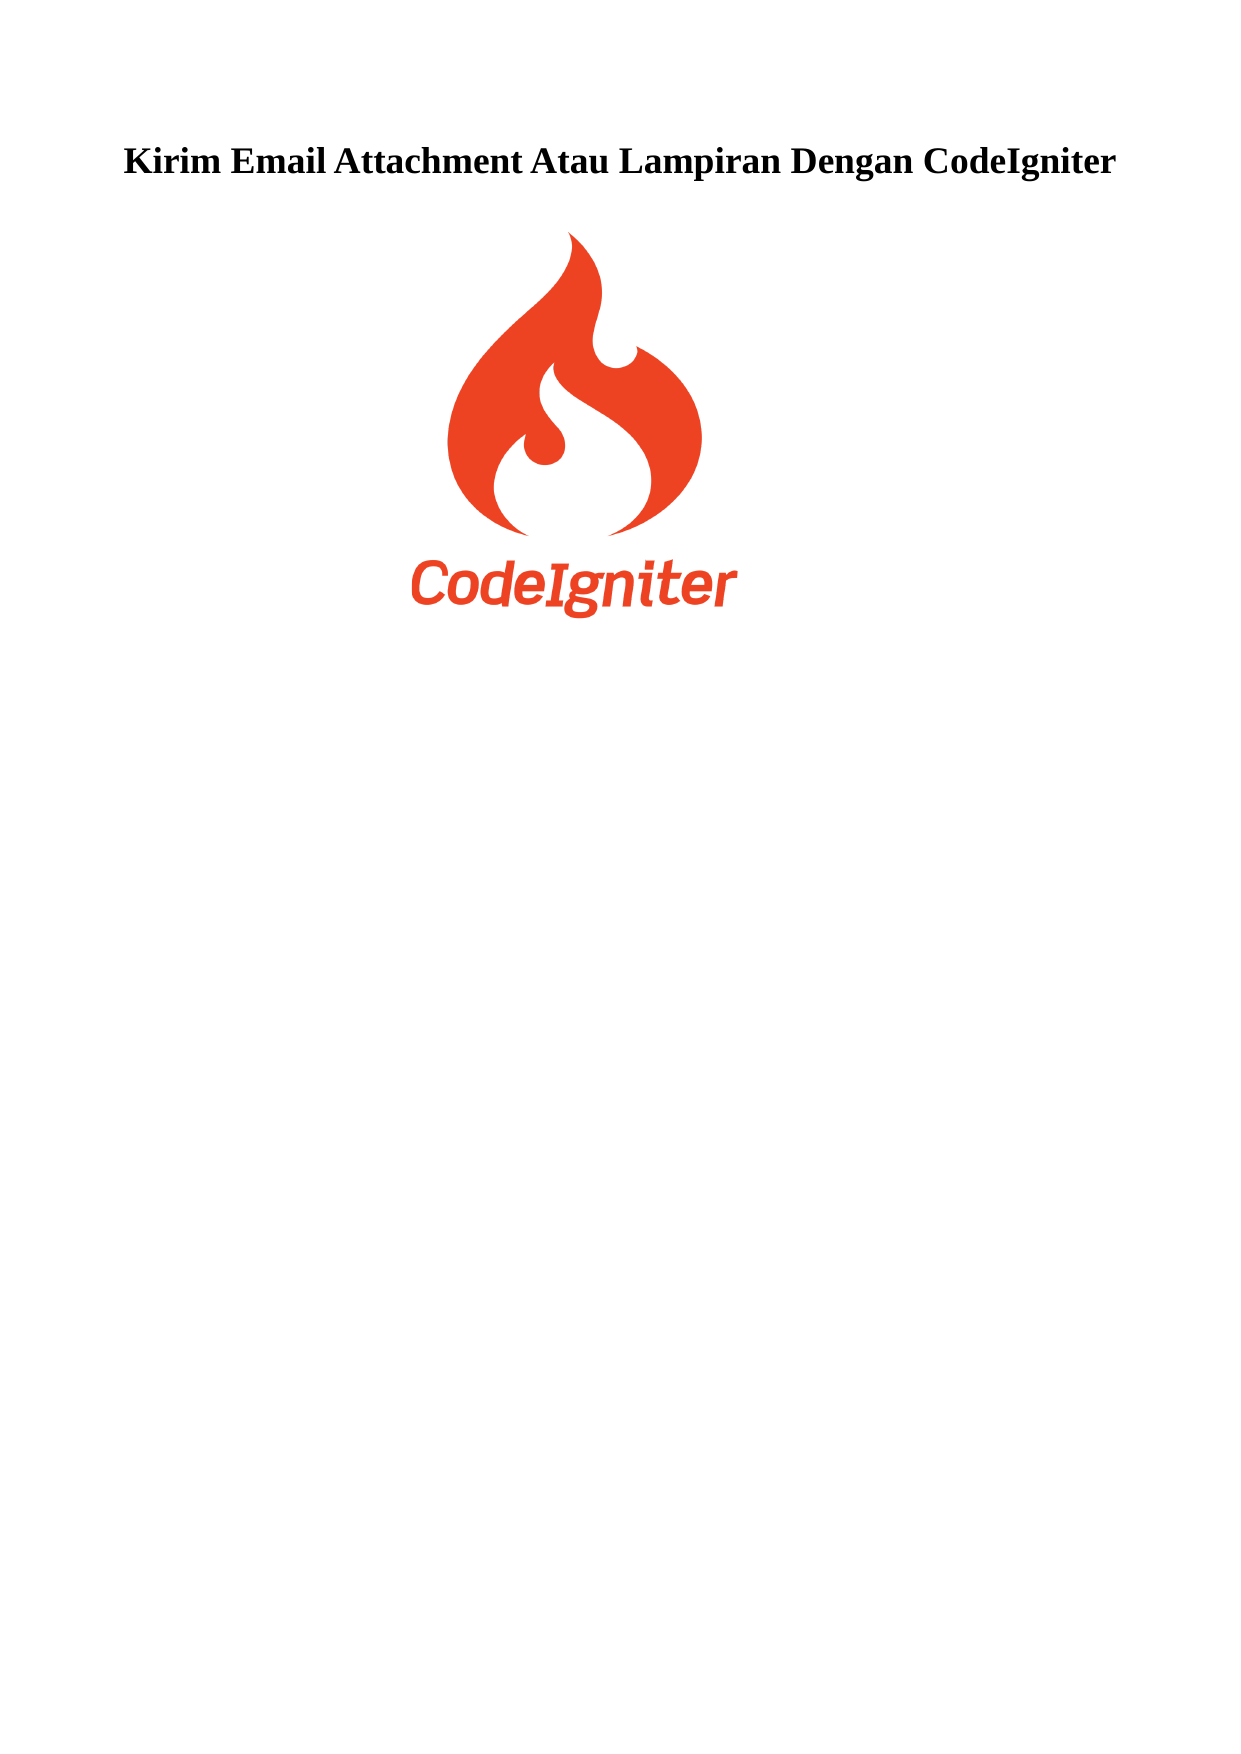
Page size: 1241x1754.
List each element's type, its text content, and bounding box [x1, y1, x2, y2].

picture [411, 232, 738, 619]
subtitle Kirim Email Attachment Atau Lampiran Dengan CodeIgniter [118, 139, 1122, 182]
